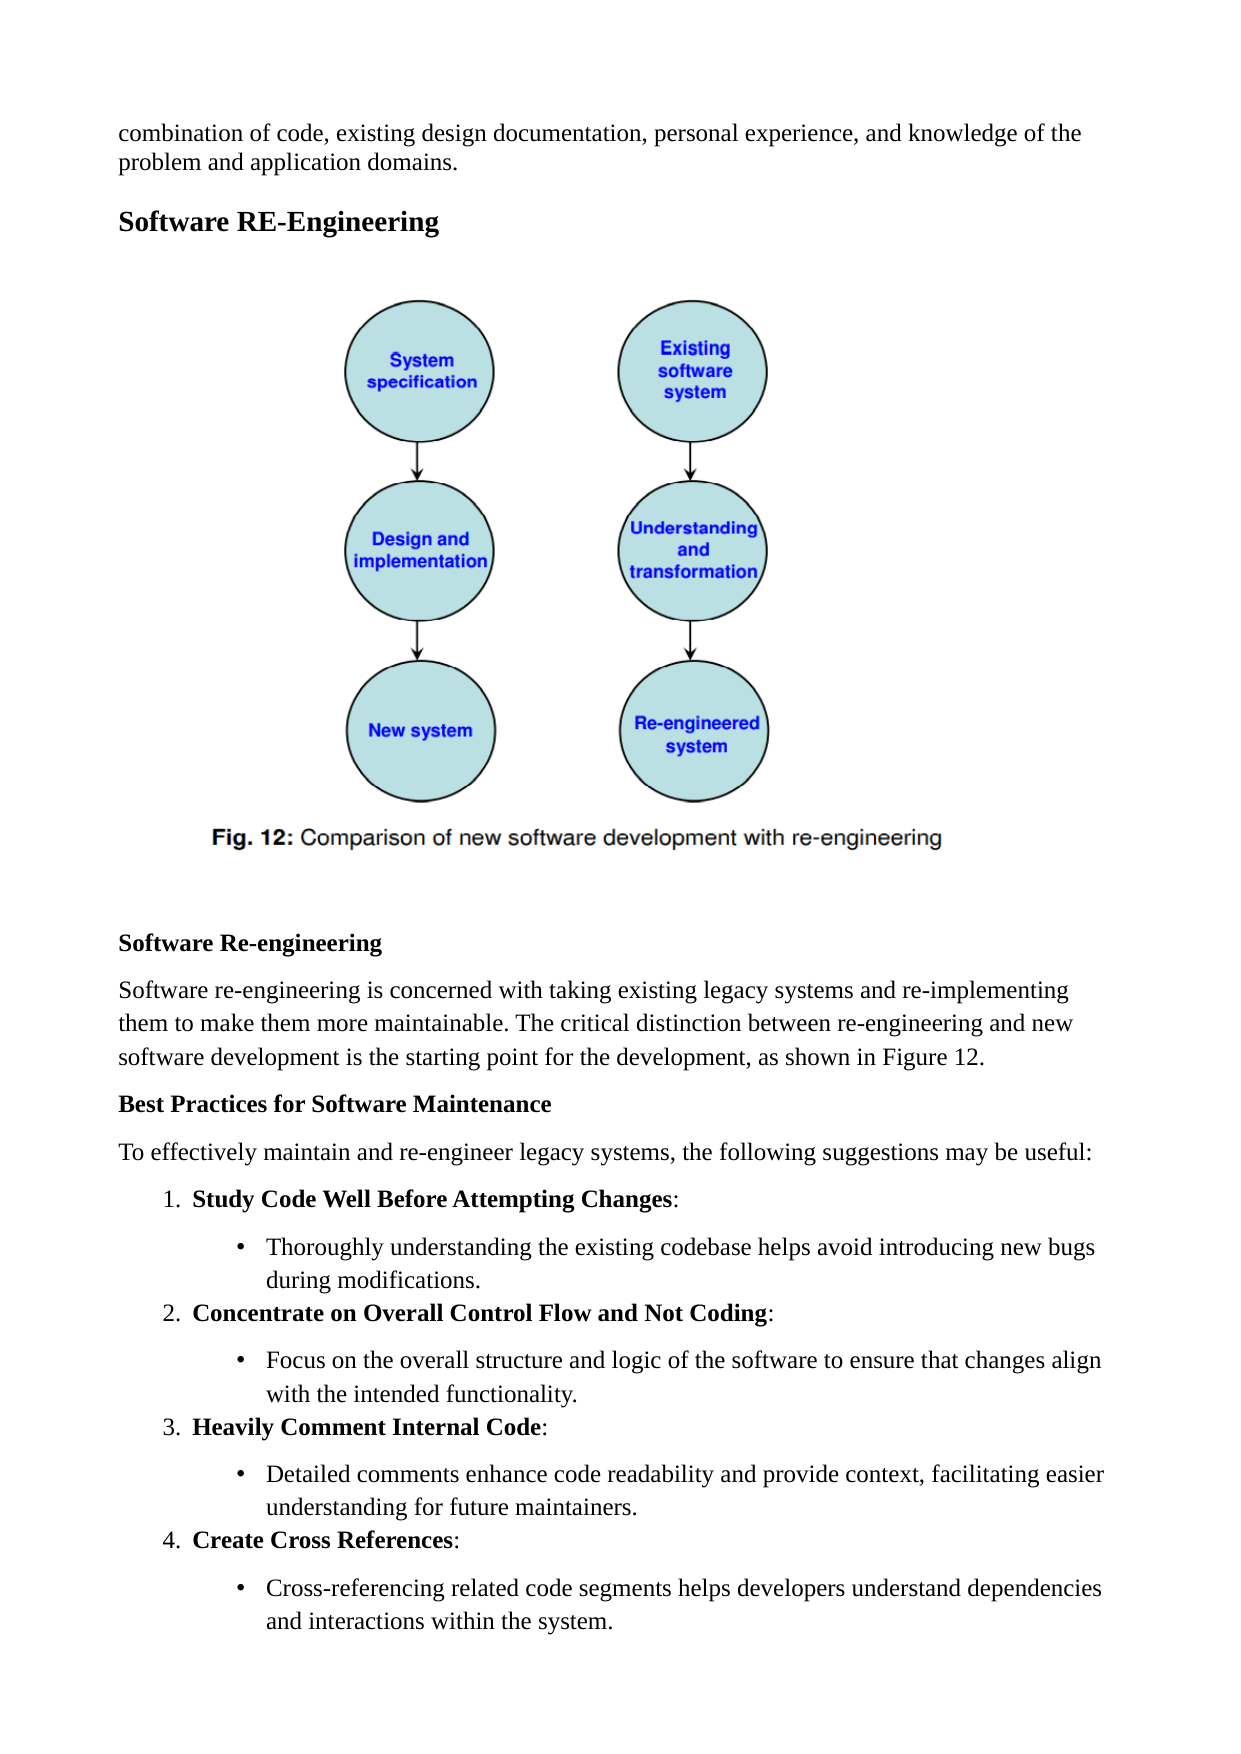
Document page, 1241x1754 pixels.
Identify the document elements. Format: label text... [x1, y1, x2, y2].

picture [154, 296, 977, 868]
text Best Practices for Software Maintenance [118, 1089, 1122, 1118]
list Heavily Comment Internal Code: [162, 1412, 1122, 1440]
list Cross-referencing related code segments helps developers understand dependencies and interactions within the system. [236, 1573, 1122, 1635]
list Detailed comments enhance code readability and provide context, facilitating easier understanding for future maintainers. [236, 1459, 1122, 1521]
list Focus on the overall structure and logic of the software to ensure that changes align with the intended functionality. [236, 1346, 1122, 1407]
list Study Code Well Before Attempting Changes: [162, 1184, 1122, 1213]
list Thoroughly understanding the existing codebase helps avoid introducing new bugs during modifications. [236, 1232, 1122, 1294]
text Software Re-engineering [118, 928, 1122, 957]
list Concentrate on Overall Control Flow and Not Coding: [162, 1298, 1122, 1327]
text Software re-engineering is concerned with taking existing legacy systems and re-implementing them to make them more maintainable. The critical distinction between re-engineering and new software development is the starting point for the development, as shown in Figure 12. [118, 976, 1122, 1070]
text Software RE-Engineering [118, 204, 1122, 238]
text To effectively maintain and re-engineer legacy systems, the following suggestions may be useful: [118, 1137, 1122, 1166]
list Create Cross References: [162, 1525, 1122, 1554]
text combination of code, existing design documentation, personal experience, and knowledge of the problem and application domains. [118, 118, 1122, 176]
